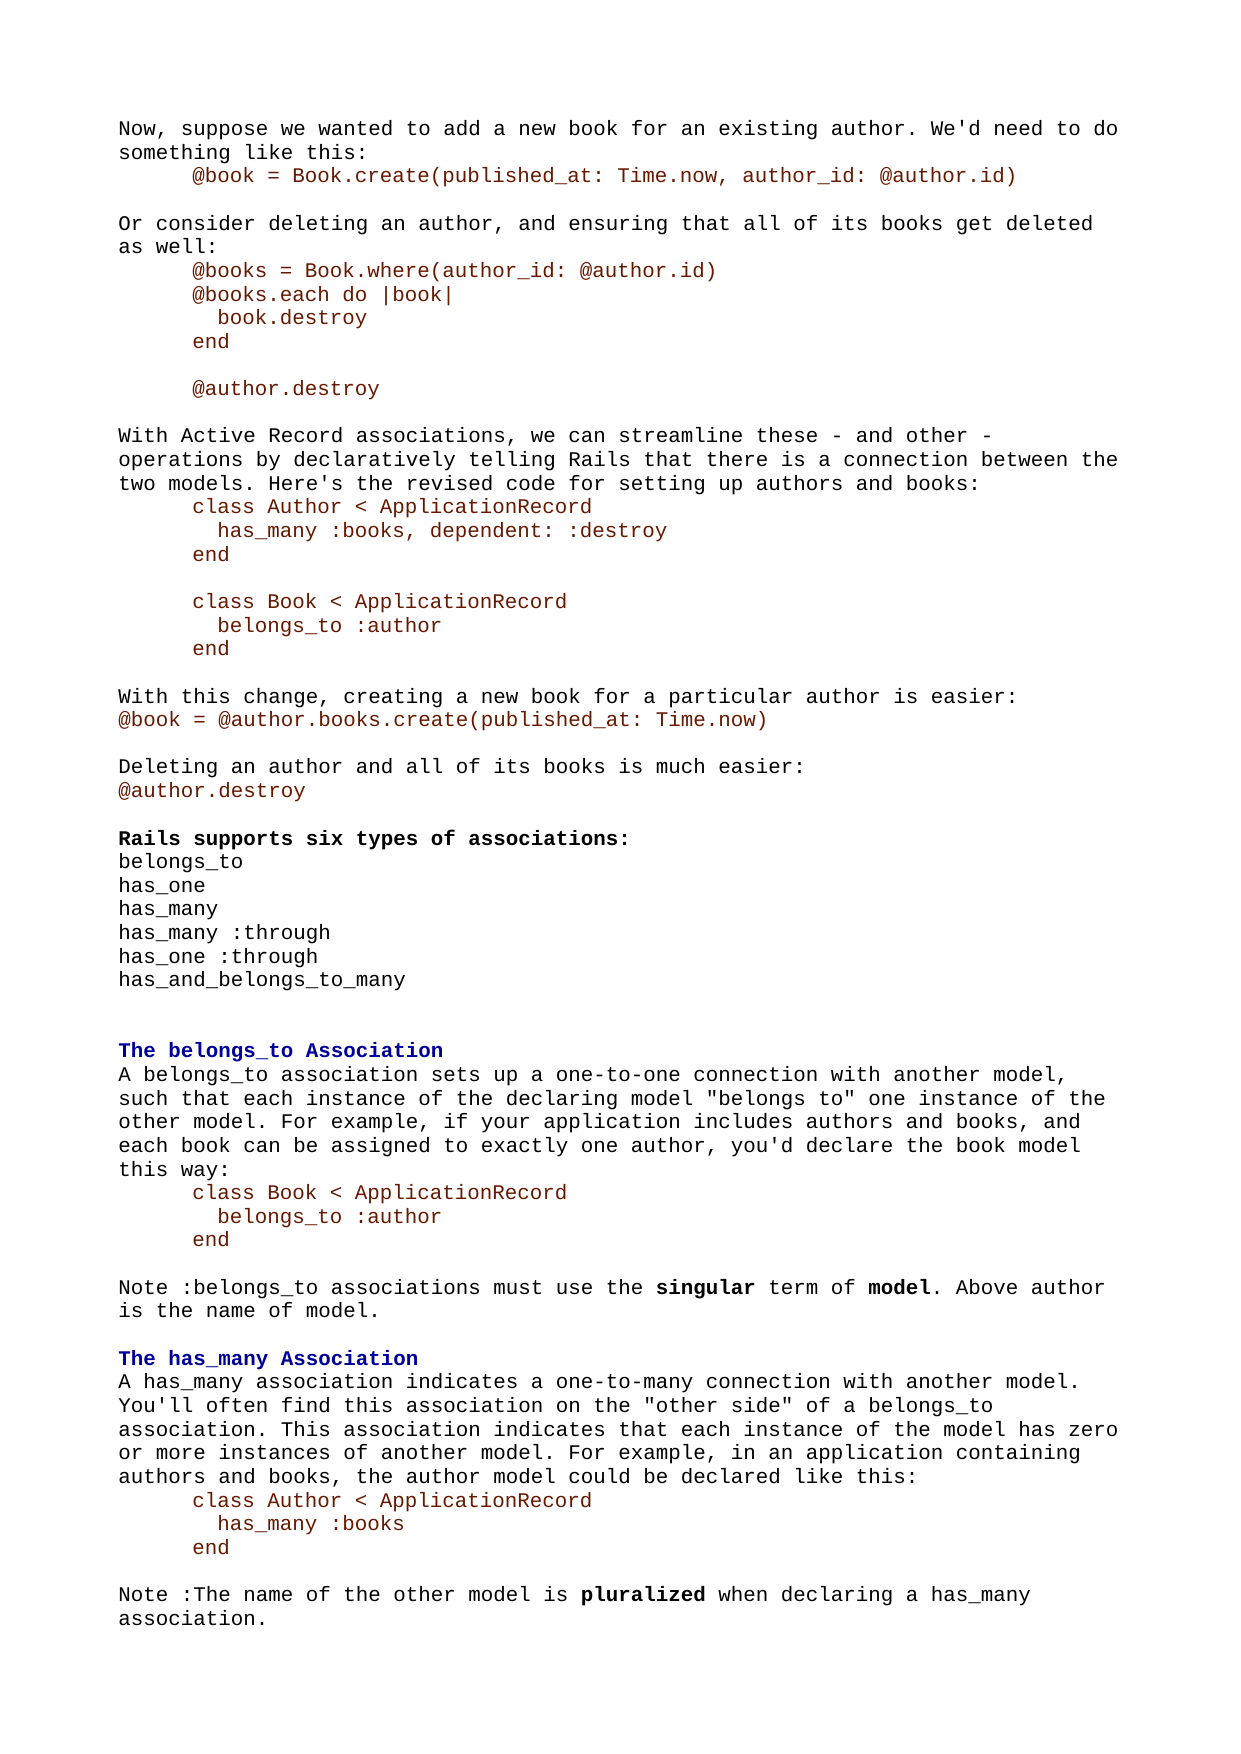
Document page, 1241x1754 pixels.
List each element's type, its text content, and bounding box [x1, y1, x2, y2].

text A has_many association indicates a one-to-many connection with another model. You'll often find this association on the "other side" of a belongs_to association. This association indicates that each instance of the model has zero or more instances of another model. For example, in an application containing authors and books, the author model could be declared like this: [118, 1371, 1122, 1489]
text class Book < ApplicationRecord [118, 591, 1122, 615]
text belongs_to :author [118, 615, 1122, 638]
text Now, suppose we wanted to add a new book for an existing author. We'd need to do something like this: [118, 118, 1122, 165]
text belongs_to [118, 851, 1122, 875]
text end [118, 331, 1122, 354]
text Note :The name of the other model is pluralized when declaring a has_many association. [118, 1584, 1122, 1631]
text The has_many Association [118, 1348, 1122, 1371]
text end [118, 1537, 1122, 1561]
text The belongs_to Association [118, 1040, 1122, 1064]
text class Book < ApplicationRecord [118, 1182, 1122, 1206]
text A belongs_to association sets up a one-to-one connection with another model, such that each instance of the declaring model "belongs to" one instance of the other model. For example, if your application includes authors and books, and each book can be assigned to exactly one author, you'd declare the book model this way: [118, 1064, 1122, 1182]
text belongs_to :author [118, 1206, 1122, 1229]
text Rails supports six types of associations: [118, 827, 1122, 851]
text class Author < ApplicationRecord [118, 496, 1122, 520]
text @book = Book.create(published_at: Time.now, author_id: @author.id) [118, 165, 1122, 189]
text has_many :through [118, 922, 1122, 946]
text Deleting an author and all of its books is much easier: [118, 757, 1122, 780]
text With this change, creating a new book for a particular author is easier: [118, 686, 1122, 709]
text end [118, 544, 1122, 567]
text @books = Book.where(author_id: @author.id) [118, 260, 1122, 284]
text end [118, 1229, 1122, 1253]
text has_many :books, dependent: :destroy [118, 520, 1122, 544]
text book.destroy [118, 307, 1122, 331]
text With Active Record associations, we can streamline these - and other - operations by declaratively telling Rails that there is a connection between the two models. Here's the revised code for setting up authors and books: [118, 426, 1122, 496]
text @author.destroy [118, 378, 1122, 402]
text end [118, 638, 1122, 662]
text @author.destroy [118, 780, 1122, 804]
text @book = @author.books.create(published_at: Time.now) [118, 709, 1122, 733]
text @books.each do |book| [118, 284, 1122, 307]
text Or consider deleting an author, and ensuring that all of its books get deleted as well: [118, 213, 1122, 260]
text class Author < ApplicationRecord [118, 1489, 1122, 1513]
text Note :belongs_to associations must use the singular term of model. Above author is the name of model. [118, 1277, 1122, 1324]
text has_many :books [118, 1513, 1122, 1537]
text has_one [118, 875, 1122, 898]
text has_one :through [118, 946, 1122, 969]
text has_and_belongs_to_many [118, 969, 1122, 993]
text has_many [118, 898, 1122, 922]
